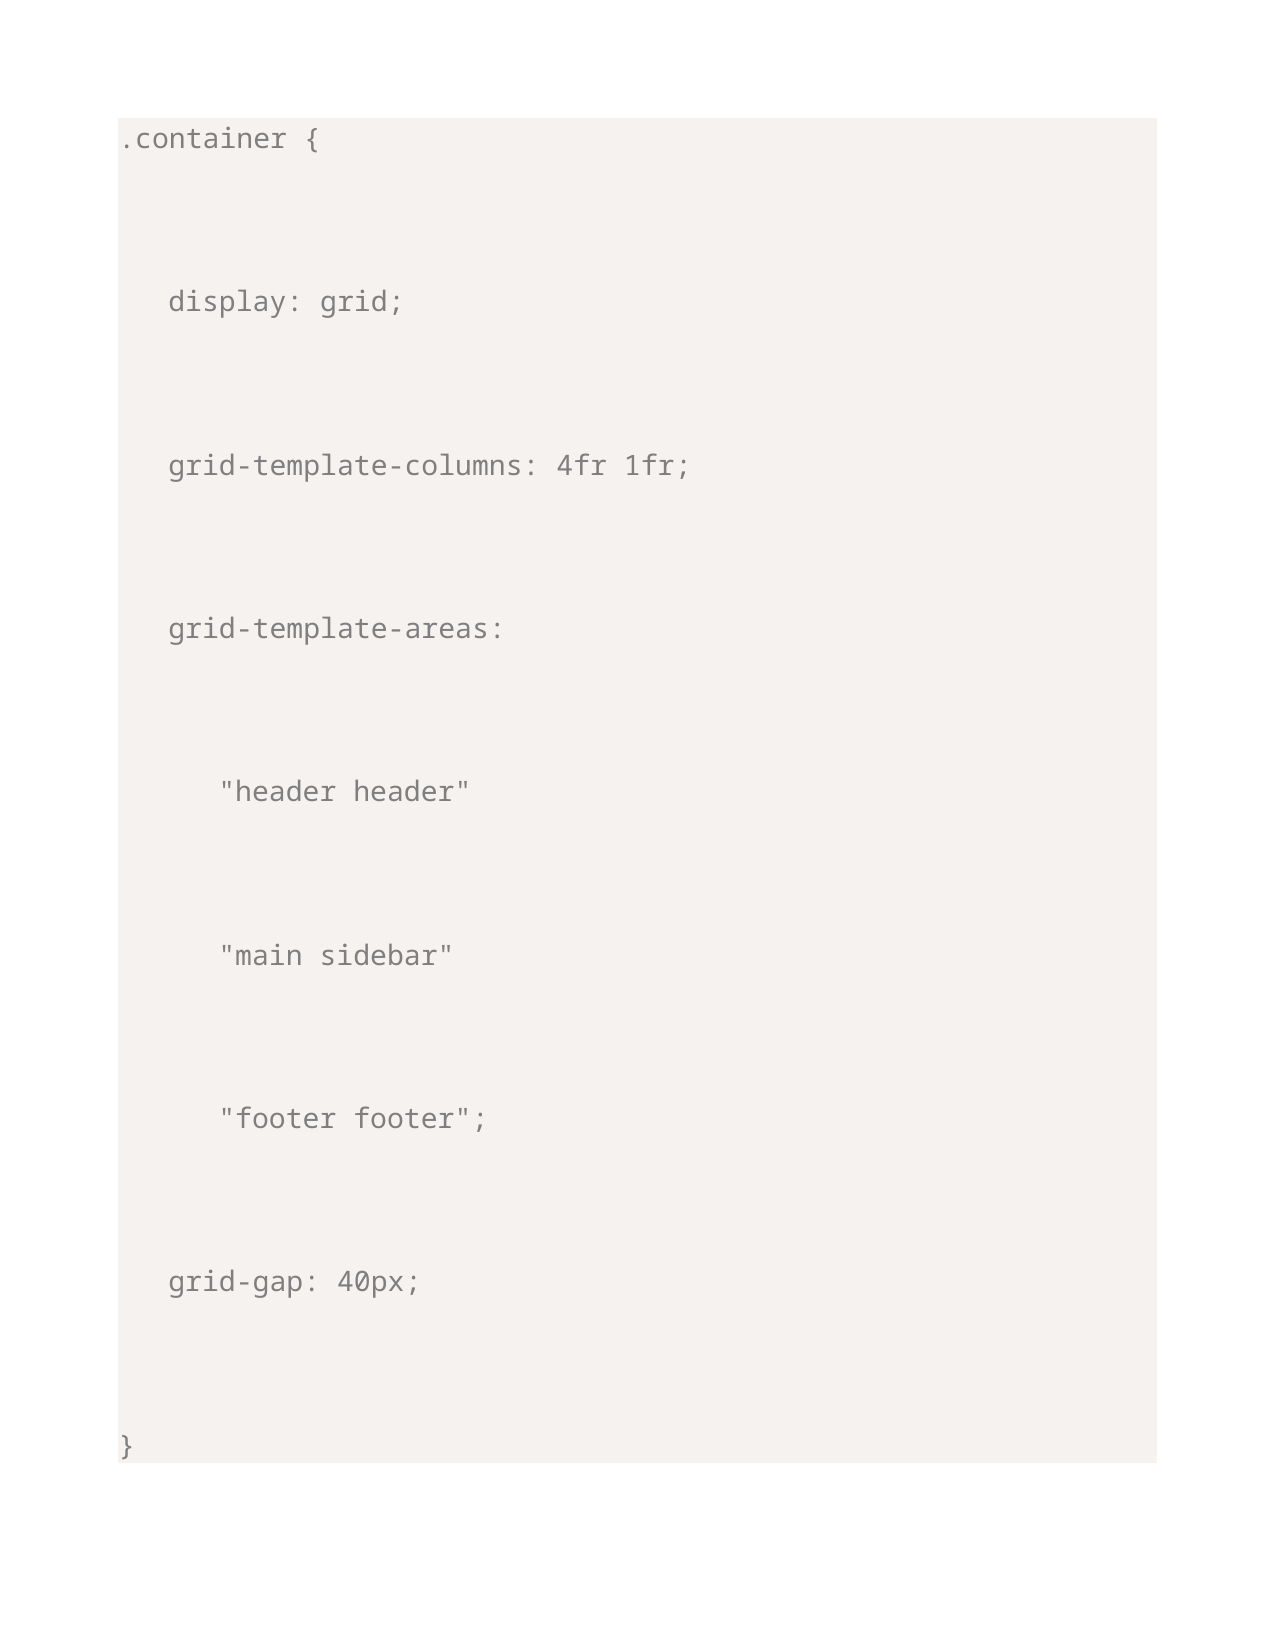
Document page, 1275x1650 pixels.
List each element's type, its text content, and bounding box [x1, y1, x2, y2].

text "main sidebar" [118, 935, 1157, 973]
text grid-template-areas: [118, 608, 1157, 646]
text } [118, 1425, 1157, 1463]
text "header header" [118, 771, 1157, 810]
text grid-gap: 40px; [118, 1261, 1157, 1300]
text "footer footer"; [118, 1098, 1157, 1136]
text grid-template-columns: 4fr 1fr; [118, 445, 1157, 483]
text display: grid; [118, 281, 1157, 320]
text .container { [118, 118, 1157, 156]
